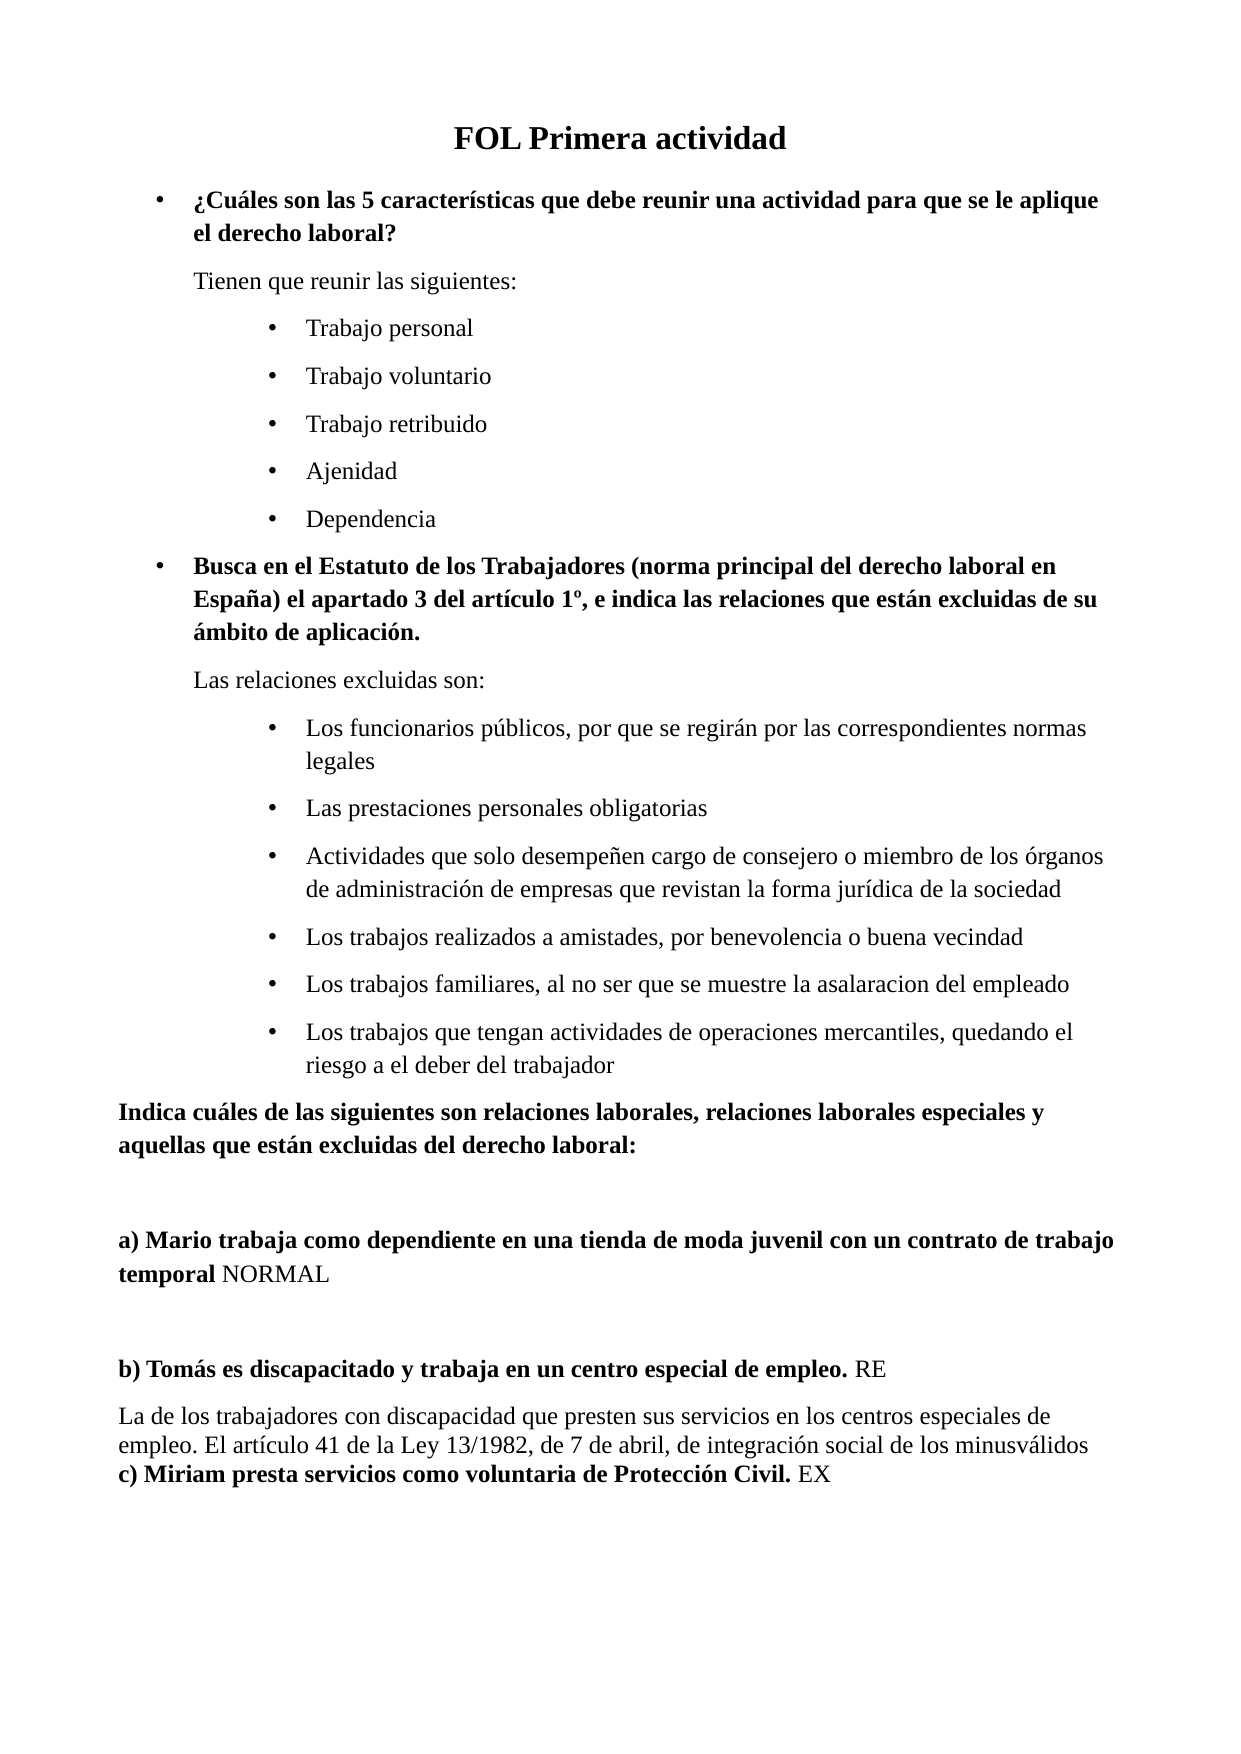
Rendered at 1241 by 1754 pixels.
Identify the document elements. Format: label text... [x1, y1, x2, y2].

text b) Tomás es discapacitado y trabaja en un centro especial de empleo. RE [118, 1354, 1122, 1383]
list Los trabajos realizados a amistades, por benevolencia o buena vecindad [268, 922, 1122, 950]
list Busca en el Estatuto de los Trabajadores (norma principal del derecho laboral en España) el apartado 3 del artículo 1º, e indica las relaciones que están excluidas de su ámbito de aplicación. [156, 551, 1122, 646]
list Ajenidad [268, 456, 1122, 485]
text Indica cuáles de las siguientes son relaciones laborales, relaciones laborales especiales y aquellas que están excluidas del derecho laboral: [118, 1097, 1122, 1159]
list Los trabajos que tengan actividades de operaciones mercantiles, quedando el riesgo a el deber del trabajador [268, 1017, 1122, 1078]
list Actividades que solo desempeñen cargo de consejero o miembro de los órganos de administración de empresas que revistan la forma jurídica de la sociedad [268, 841, 1122, 903]
text La de los trabajadores con discapacidad que presten sus servicios en los centros especiales de empleo. El artículo 41 de la Ley 13/1982, de 7 de abril, de integración social de los minusválidos [118, 1401, 1122, 1459]
text a) Mario trabaja como dependiente en una tienda de moda juvenil con un contrato de trabajo temporal NORMAL [118, 1226, 1122, 1287]
list Las relaciones excluidas son: [156, 665, 1122, 694]
list Tienen que reunir las siguientes: [156, 266, 1122, 294]
list Trabajo retribuido [268, 409, 1122, 437]
list Los funcionarios públicos, por que se regirán por las correspondientes normas legales [268, 713, 1122, 774]
list Los trabajos familiares, al no ser que se muestre la asalaracion del empleado [268, 969, 1122, 998]
text FOL Primera actividad [118, 118, 1122, 156]
list Dependencia [268, 504, 1122, 533]
list ¿Cuáles son las 5 características que debe reunir una actividad para que se le aplique el derecho laboral? [156, 185, 1122, 247]
list Las prestaciones personales obligatorias [268, 793, 1122, 822]
list Trabajo personal [268, 313, 1122, 342]
text c) Miriam presta servicios como voluntaria de Protección Civil. EX [118, 1459, 1122, 1488]
list Trabajo voluntario [268, 361, 1122, 390]
